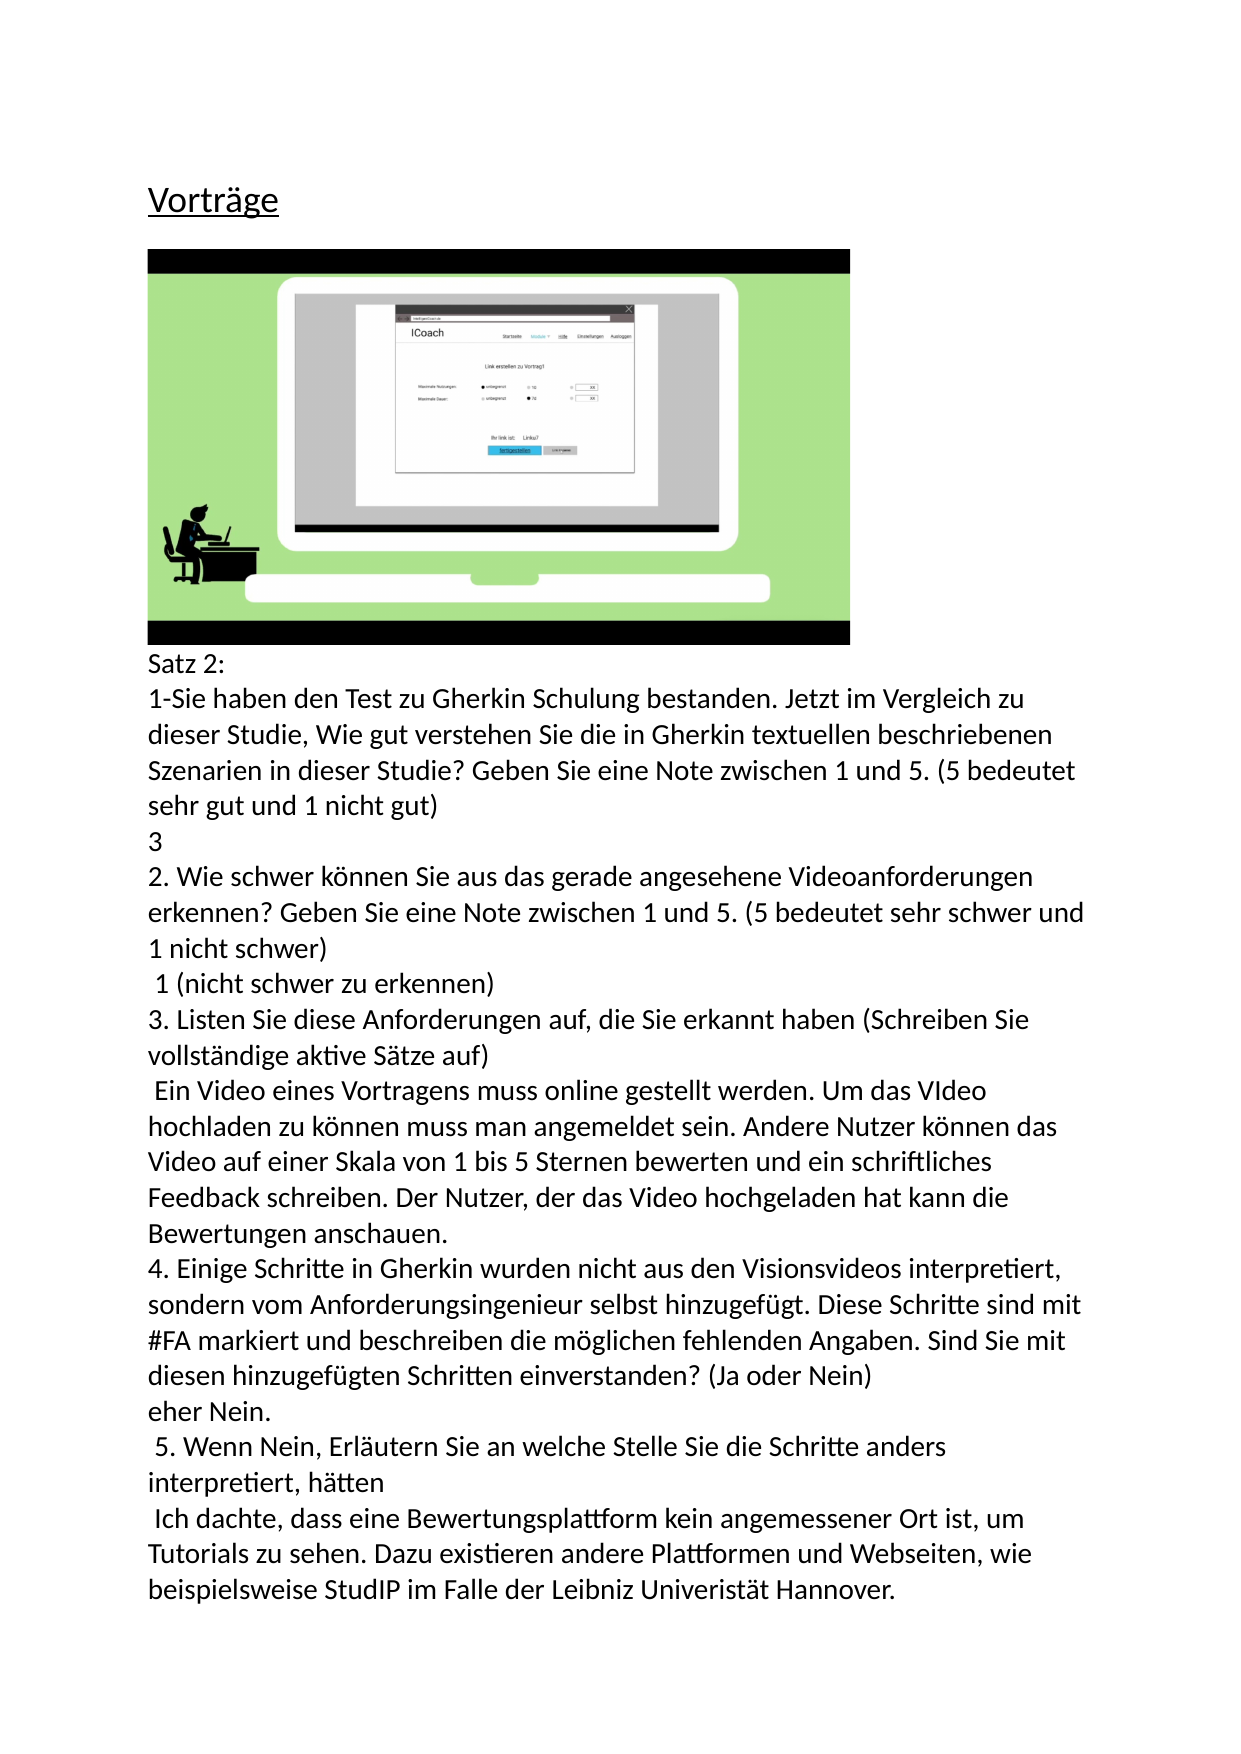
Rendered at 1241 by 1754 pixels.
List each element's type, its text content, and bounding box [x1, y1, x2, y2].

text Satz 2: [148, 645, 1093, 680]
text Ein Video eines Vortragens muss online gestellt werden. Um das VIdeo hochladen zu können muss man angemeldet sein. Andere Nutzer können das Video auf einer Skala von 1 bis 5 Sternen bewerten und ein schriftliches Feedback schreiben. Der Nutzer, der das Video hochgeladen hat kann die Bewertungen anschauen. [148, 1072, 1093, 1250]
text 2. Wie schwer können Sie aus das gerade angesehene Videoanforderungen erkennen? Geben Sie eine Note zwischen 1 und 5. (5 bedeutet sehr schwer und 1 nicht schwer) [148, 858, 1093, 965]
text 1 (nicht schwer zu erkennen) [148, 965, 1093, 1001]
text eher Nein. [148, 1393, 1093, 1428]
text 1-Sie haben den Test zu Gherkin Schulung bestanden. Jetzt im Vergleich zu dieser Studie, Wie gut verstehen Sie die in Gherkin textuellen beschriebenen Szenarien in dieser Studie? Geben Sie eine Note zwischen 1 und 5. (5 bedeutet sehr gut und 1 nicht gut) [148, 680, 1093, 823]
text 3 [148, 823, 1093, 858]
text Ich dachte, dass eine Bewertungsplattform kein angemessener Ort ist, um Tutorials zu sehen. Dazu existieren andere Plattformen und Webseiten, wie beispielsweise StudIP im Falle der Leibniz Univeristät Hannover. [148, 1500, 1093, 1607]
text 5. Wenn Nein, Erläutern Sie an welche Stelle Sie die Schritte anders interpretiert, hätten [148, 1428, 1093, 1500]
subtitle Vorträge [148, 176, 1093, 221]
text 3. Listen Sie diese Anforderungen auf, die Sie erkannt haben (Schreiben Sie vollständige aktive Sätze auf) [148, 1001, 1093, 1072]
text 4. Einige Schritte in Gherkin wurden nicht aus den Visionsvideos interpretiert, sondern vom Anforderungsingenieur selbst hinzugefügt. Diese Schritte sind mit #FA markiert und beschreiben die möglichen fehlenden Angaben. Sind Sie mit diesen hinzugefügten Schritten einverstanden? (Ja oder Nein) [148, 1250, 1093, 1393]
